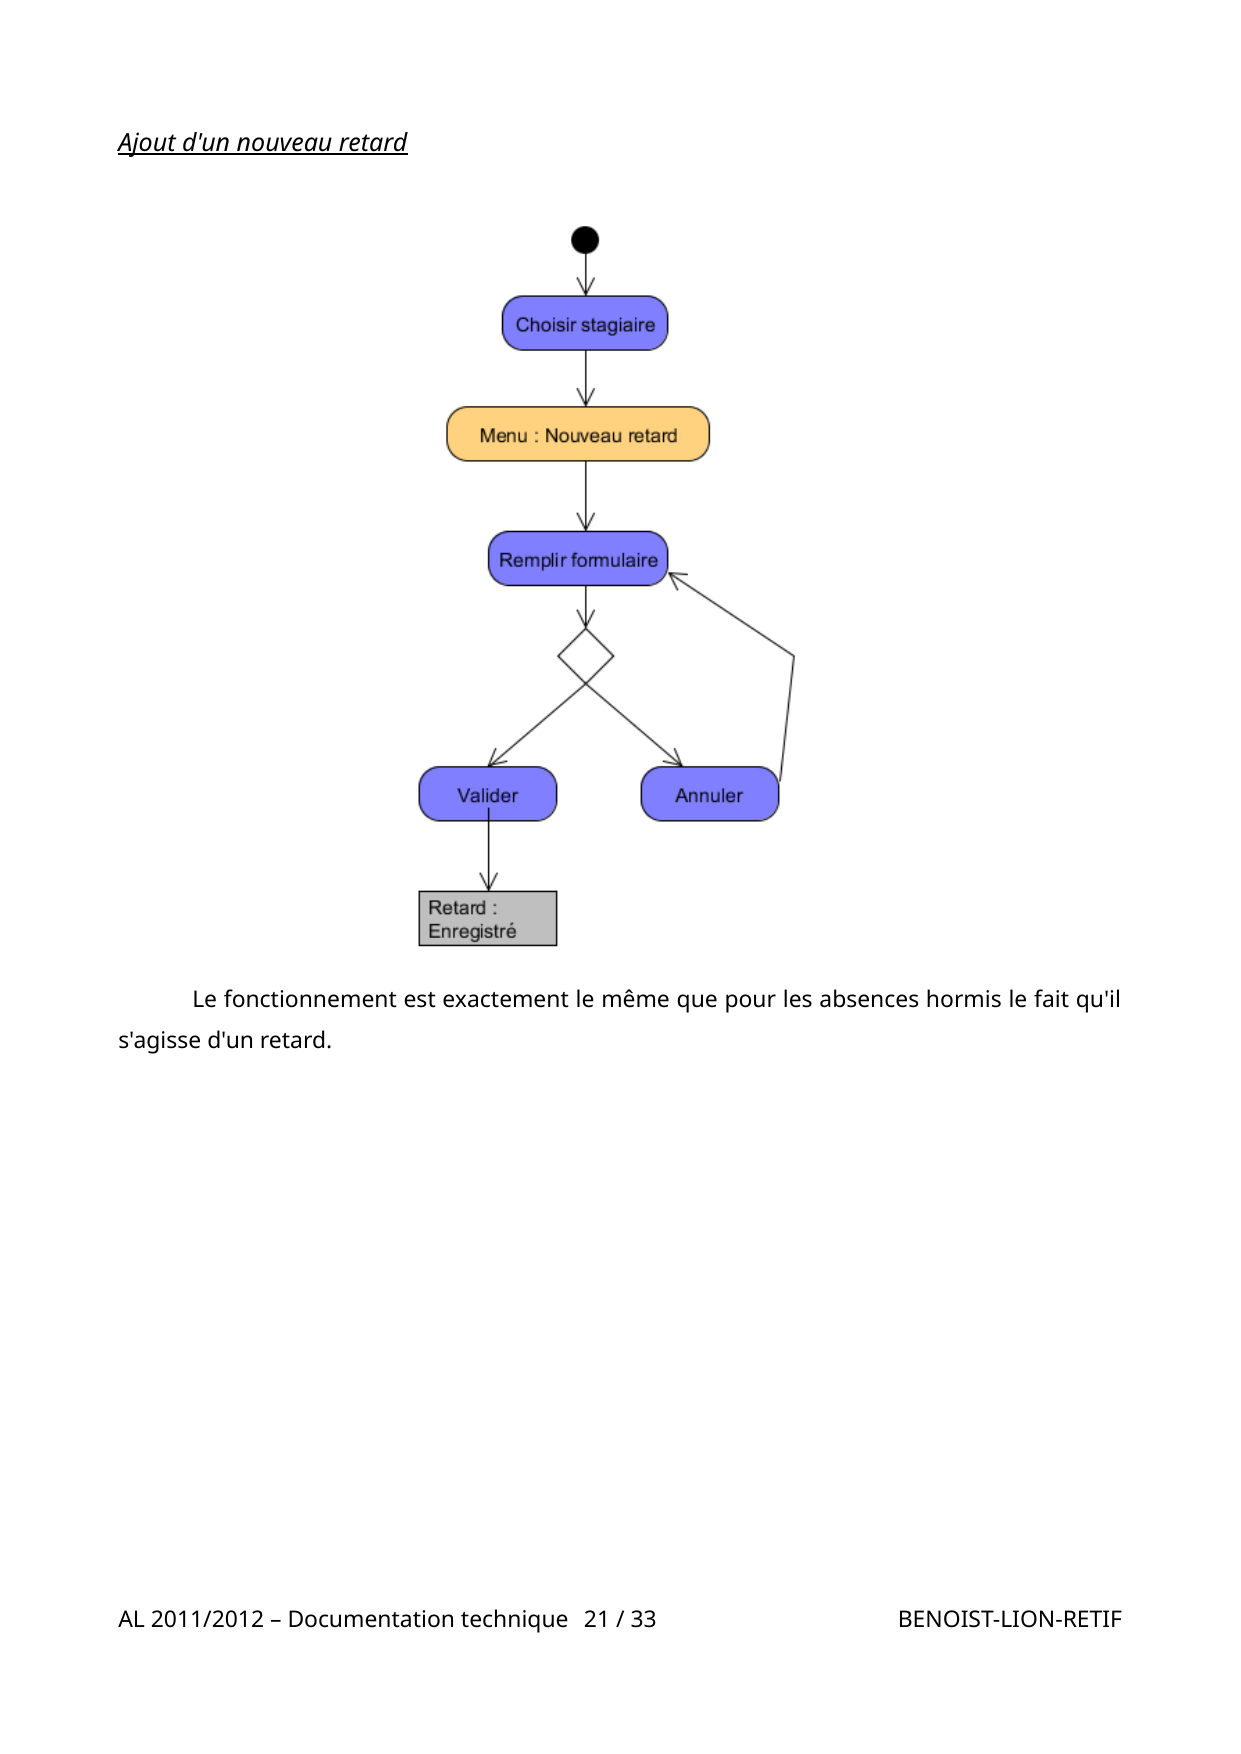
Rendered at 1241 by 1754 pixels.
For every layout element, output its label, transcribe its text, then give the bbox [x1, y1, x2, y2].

text Le fonctionnement est exactement le même que pour les absences hormis le fait qu'il s'agisse d'un retard. [118, 172, 1122, 1057]
subtitle Ajout d'un nouveau retard [118, 118, 1122, 159]
picture [391, 172, 849, 974]
